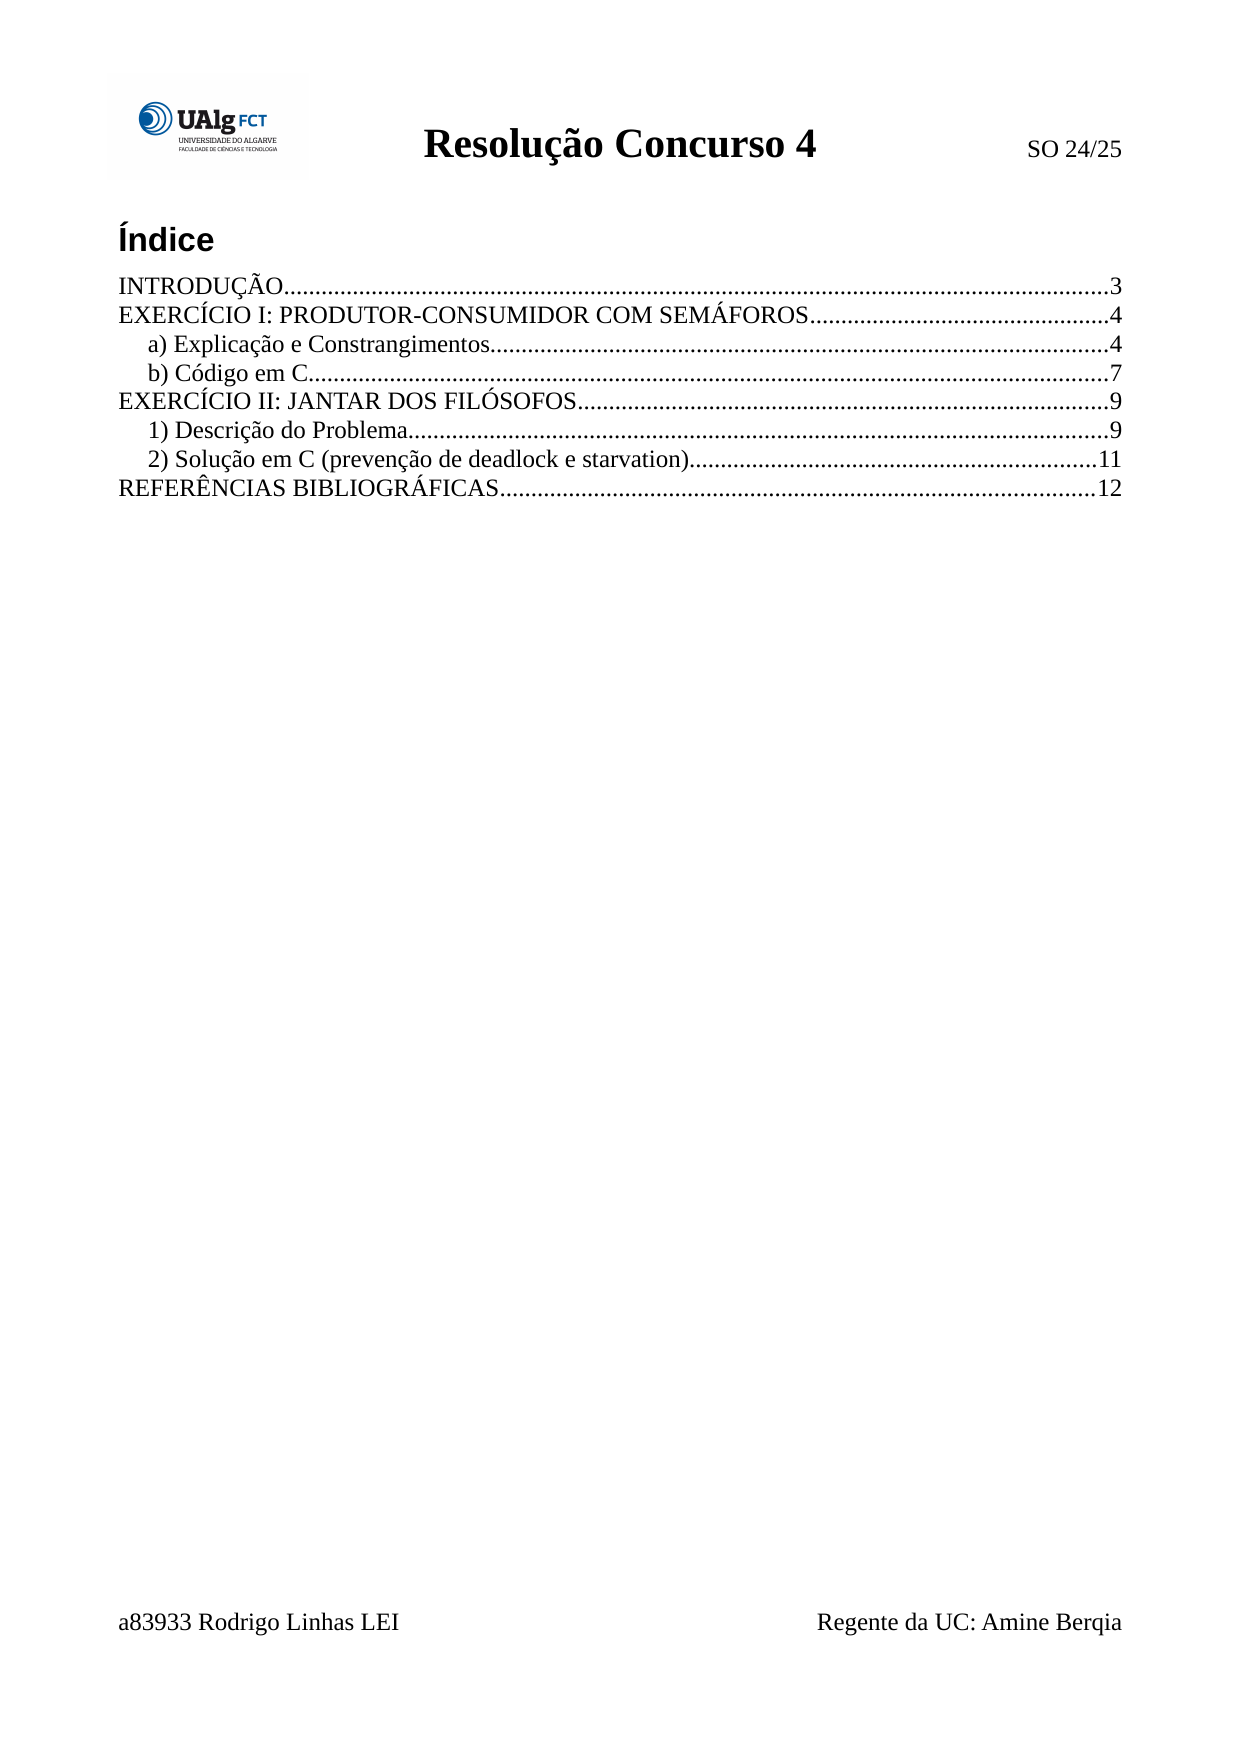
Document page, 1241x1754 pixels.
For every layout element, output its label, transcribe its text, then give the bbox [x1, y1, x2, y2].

text 2) Solução em C (prevenção de deadlock e starvation) 11 [148, 444, 1122, 473]
text 1) Descrição do Problema 9 [148, 415, 1122, 444]
text EXERCÍCIO I: PRODUTOR-CONSUMIDOR COM SEMÁFOROS 4 [118, 300, 1122, 329]
subtitle Índice [118, 221, 1122, 259]
picture [106, 73, 310, 180]
text EXERCÍCIO II: JANTAR DOS FILÓSOFOS 9 [118, 386, 1122, 415]
text a) Explicação e Constrangimentos 4 [148, 329, 1122, 358]
text REFERÊNCIAS BIBLIOGRÁFICAS 12 [118, 473, 1122, 501]
text b) Código em C 7 [148, 358, 1122, 386]
text INTRODUÇÃO 3 [118, 271, 1122, 300]
